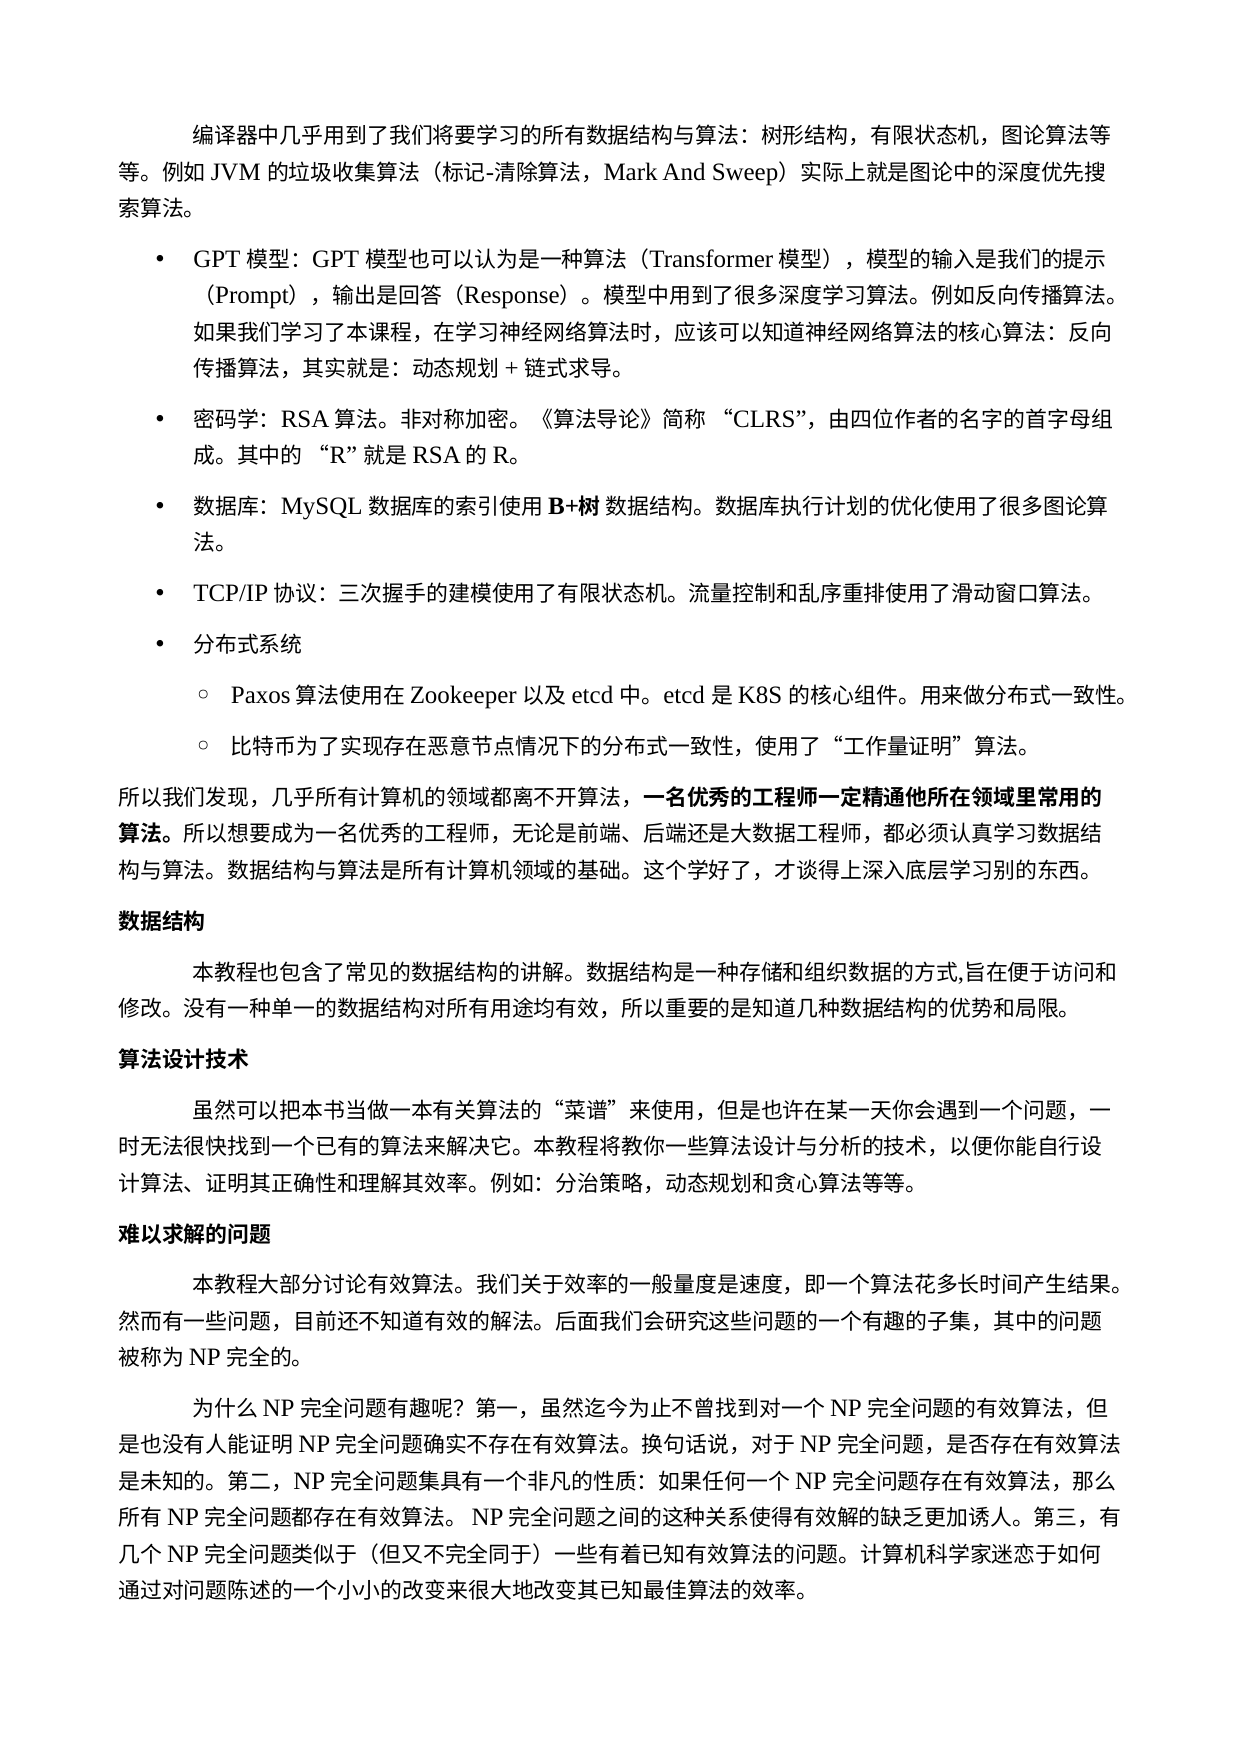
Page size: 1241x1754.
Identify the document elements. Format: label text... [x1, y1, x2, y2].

text 编译器中几乎用到了我们将要学习的所有数据结构与算法：树形结构，有限状态机，图论算法等等。例如 JVM 的垃圾收集算法（标记-清除算法，Mark And Sweep）实际上就是图论中的深度优先搜索算法。 [118, 118, 1122, 222]
text 本教程也包含了常见的数据结构的讲解。数据结构是一种存储和组织数据的方式,旨在便于访问和修改。没有一种单一的数据结构对所有用途均有效，所以重要的是知道几种数据结构的优势和局限。 [118, 955, 1122, 1023]
list 密码学：RSA 算法。非对称加密。《算法导论》简称 “CLRS”，由四位作者的名字的首字母组成。其中的 “R” 就是 RSA 的 R。 [156, 402, 1122, 470]
text 数据结构 [118, 904, 1122, 935]
text 虽然可以把本书当做一本有关算法的“菜谱”来使用，但是也许在某一天你会遇到一个问题，一时无法很快找到一个已有的算法来解决它。本教程将教你一些算法设计与分析的技术，以便你能自行设计算法、证明其正确性和理解其效率。例如：分治策略，动态规划和贪心算法等等。 [118, 1093, 1122, 1197]
list 比特币为了实现存在恶意节点情况下的分布式一致性，使用了“工作量证明”算法。 [193, 729, 1122, 761]
list Paxos算法使用在 Zookeeper 以及 etcd 中。etcd 是 K8S 的核心组件。用来做分布式一致性。 [193, 678, 1122, 710]
text 所以我们发现，几乎所有计算机的领域都离不开算法，一名优秀的工程师一定精通他所在领域里常用的算法。所以想要成为一名优秀的工程师，无论是前端、后端还是大数据工程师，都必须认真学习数据结构与算法。数据结构与算法是所有计算机领域的基础。这个学好了，才谈得上深入底层学习别的东西。 [118, 780, 1122, 884]
list 分布式系统 [156, 627, 1122, 659]
text 本教程大部分讨论有效算法。我们关于效率的一般量度是速度，即一个算法花多长时间产生结果。然而有一些问题，目前还不知道有效的解法。后面我们会研究这些问题的一个有趣的子集，其中的问题被称为 NP 完全的。 [118, 1267, 1122, 1372]
text 为什么 NP 完全问题有趣呢？第一，虽然迄今为止不曾找到对一个 NP 完全问题的有效算法，但是也没有人能证明 NP 完全问题确实不存在有效算法。换句话说，对于 NP 完全问题，是否存在有效算法是未知的。第二，NP 完全问题集具有一个非凡的性质：如果任何一个 NP 完全问题存在有效算法，那么所有 NP 完全问题都存在有效算法。 NP 完全问题之间的这种关系使得有效解的缺乏更加诱人。第三，有几个 NP 完全问题类似于（但又不完全同于）一些有着已知有效算法的问题。计算机科学家迷恋于如何通过对问题陈述的一个小小的改变来很大地改变其已知最佳算法的效率。 [118, 1391, 1122, 1604]
list 数据库：MySQL 数据库的索引使用 B+树 数据结构。数据库执行计划的优化使用了很多图论算法。 [156, 489, 1122, 557]
list GPT 模型：GPT 模型也可以认为是一种算法（Transformer模型），模型的输入是我们的提示（Prompt），输出是回答（Response）。模型中用到了很多深度学习算法。例如反向传播算法。如果我们学习了本课程，在学习神经网络算法时，应该可以知道神经网络算法的核心算法：反向传播算法，其实就是：动态规划 + 链式求导。 [156, 242, 1122, 382]
text 难以求解的问题 [118, 1217, 1122, 1248]
list TCP/IP协议：三次握手的建模使用了有限状态机。流量控制和乱序重排使用了滑动窗口算法。 [156, 576, 1122, 608]
text 算法设计技术 [118, 1042, 1122, 1074]
